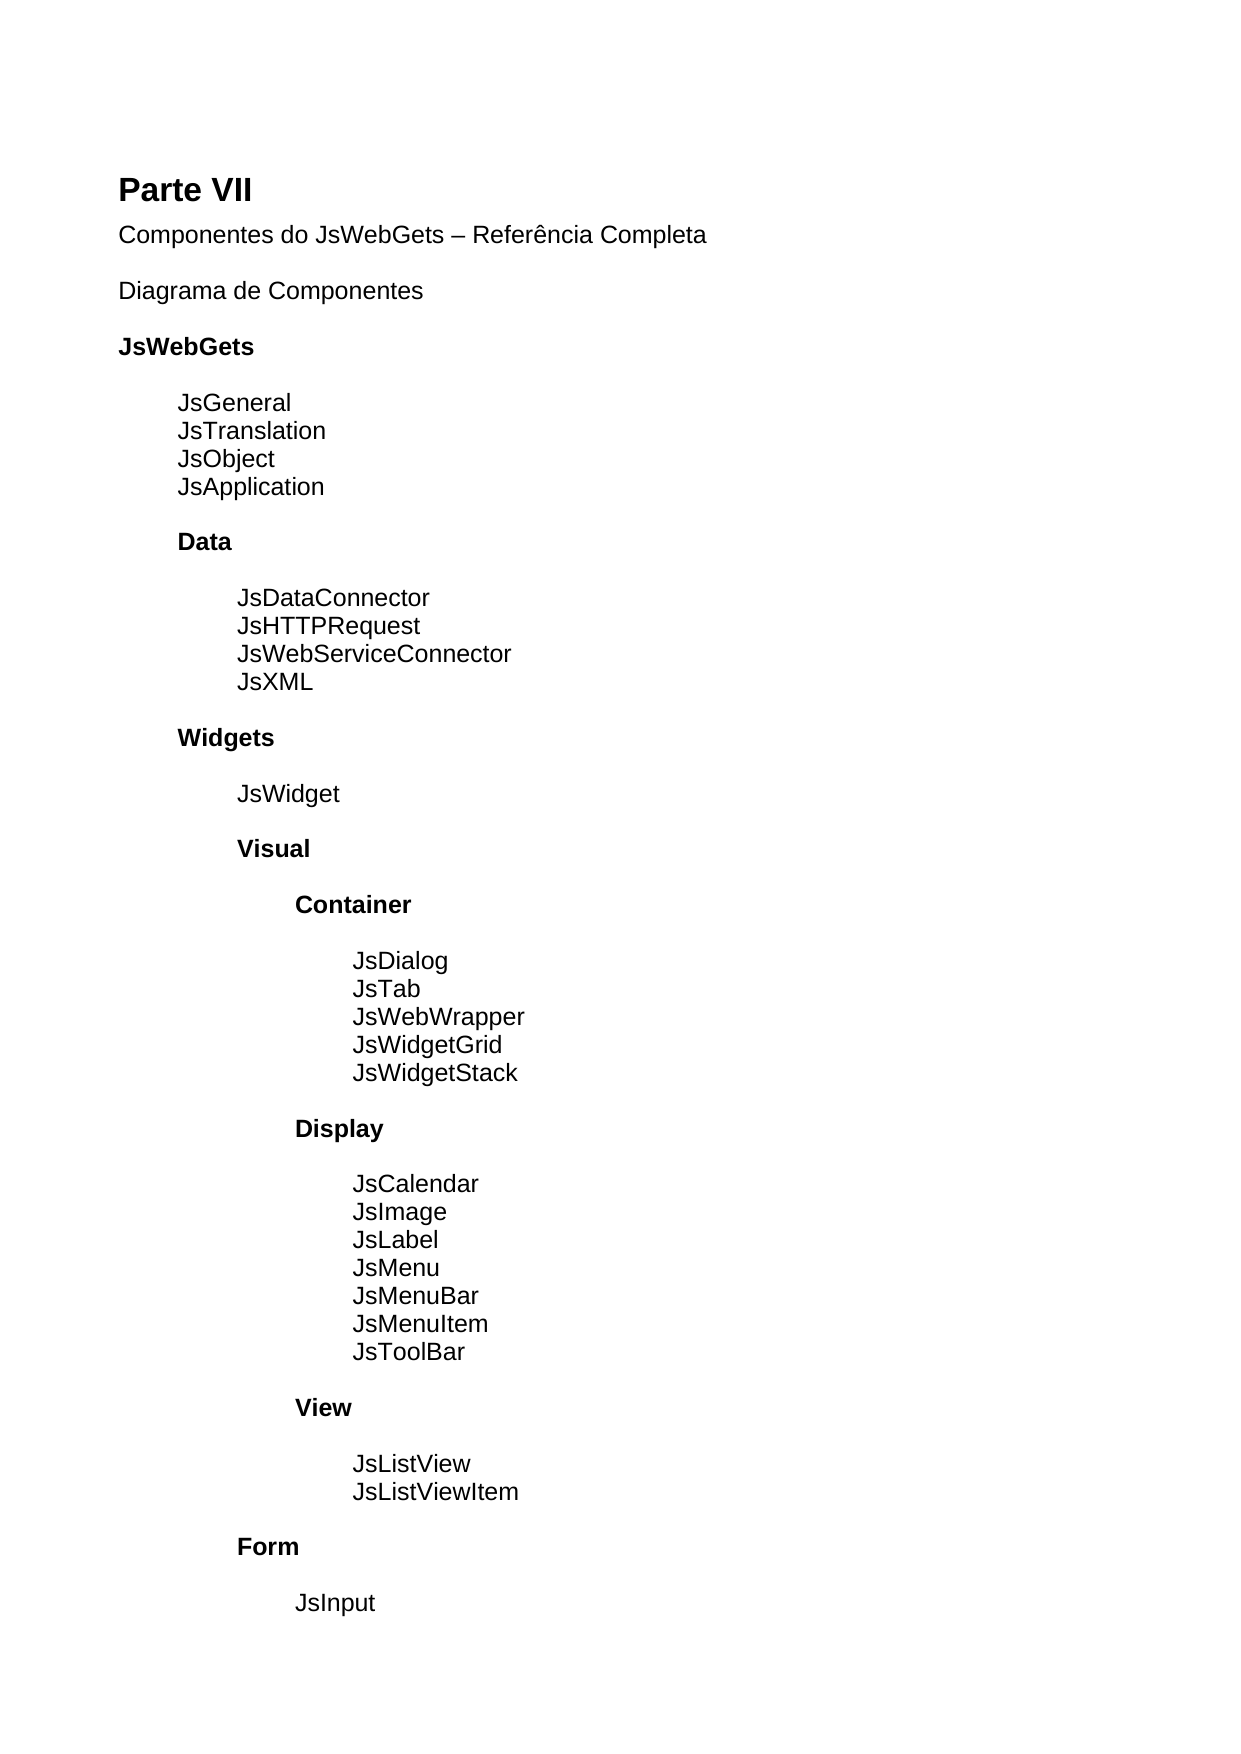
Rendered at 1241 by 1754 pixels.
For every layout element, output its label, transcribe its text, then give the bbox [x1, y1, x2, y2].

text JsMenuItem [352, 1310, 1122, 1338]
text Visual [237, 835, 1122, 863]
text JsObject [177, 444, 1122, 472]
text JsTab [352, 975, 1122, 1003]
text Form [237, 1533, 1122, 1561]
text JsWidget [237, 779, 1122, 807]
text JsDataConnector [237, 584, 1122, 612]
text JsTranslation [177, 416, 1122, 444]
text JsMenuBar [352, 1282, 1122, 1310]
text JsWidgetGrid [352, 1031, 1122, 1058]
text Data [177, 528, 1122, 556]
text JsXML [237, 668, 1122, 696]
text Widgets [177, 723, 1122, 751]
text JsDialog [352, 947, 1122, 975]
text JsCalendar [352, 1170, 1122, 1198]
text JsGeneral [177, 388, 1122, 416]
text Display [295, 1114, 1122, 1142]
text JsWebGets [118, 333, 1122, 361]
text JsListViewItem [352, 1477, 1122, 1505]
text Componentes do JsWebGets – Referência Completa [118, 221, 1122, 249]
text JsToolBar [352, 1338, 1122, 1366]
text JsWidgetStack [352, 1058, 1122, 1086]
text JsListView [352, 1449, 1122, 1477]
text Diagrama de Componentes [118, 277, 1122, 305]
text View [295, 1393, 1122, 1421]
subtitle Parte VII [118, 171, 1122, 208]
text JsInput [295, 1589, 1122, 1617]
text Container [295, 891, 1122, 919]
text JsWebServiceConnector [237, 640, 1122, 668]
text JsImage [352, 1198, 1122, 1226]
text JsWebWrapper [352, 1003, 1122, 1031]
text JsHTTPRequest [237, 612, 1122, 640]
text JsLabel [352, 1226, 1122, 1254]
text JsMenu [352, 1254, 1122, 1282]
text JsApplication [177, 472, 1122, 500]
